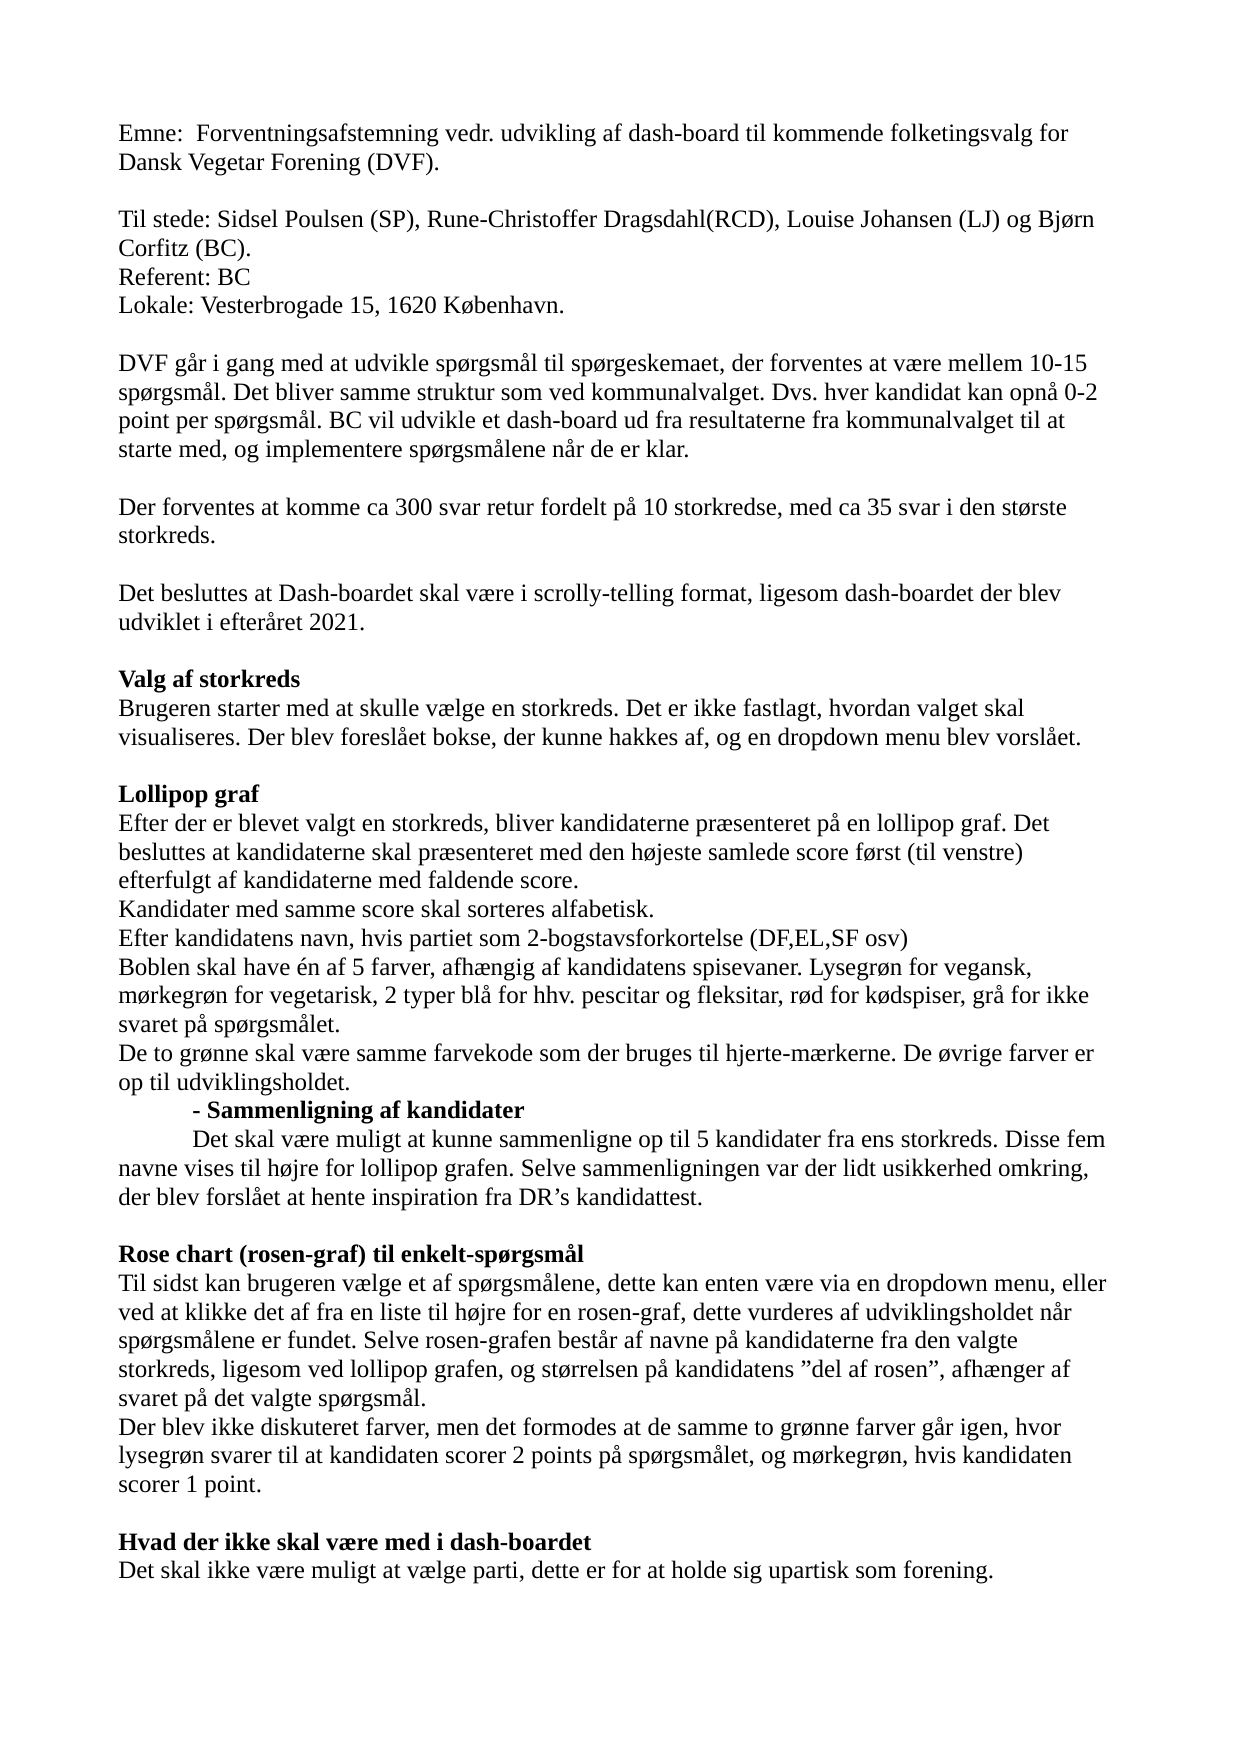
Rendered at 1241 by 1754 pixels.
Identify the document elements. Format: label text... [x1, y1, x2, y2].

text Brugeren starter med at skulle vælge en storkreds. Det er ikke fastlagt, hvordan valget skal visualiseres. Der blev foreslået bokse, der kunne hakkes af, og en dropdown menu blev vorslået. [118, 693, 1122, 751]
text Efter kandidatens navn, hvis partiet som 2-bogstavsforkortelse (DF,EL,SF osv) [118, 923, 1122, 952]
text Referent: BC [118, 262, 1122, 291]
text Lollipop graf [118, 779, 1122, 808]
text Hvad der ikke skal være med i dash-boardet [118, 1527, 1122, 1556]
text Emne: Forventningsafstemning vedr. udvikling af dash-board til kommende folketingsvalg for Dansk Vegetar Forening (DVF). [118, 118, 1122, 176]
text Kandidater med samme score skal sorteres alfabetisk. [118, 894, 1122, 923]
text - Sammenligning af kandidater [118, 1096, 1122, 1124]
text Rose chart (rosen-graf) til enkelt-spørgsmål [118, 1239, 1122, 1268]
text Det besluttes at Dash-boardet skal være i scrolly-telling format, ligesom dash-boardet der blev udviklet i efteråret 2021. [118, 578, 1122, 636]
text Lokale: Vesterbrogade 15, 1620 København. [118, 291, 1122, 319]
text Der blev ikke diskuteret farver, men det formodes at de samme to grønne farver går igen, hvor lysegrøn svarer til at kandidaten scorer 2 points på spørgsmålet, og mørkegrøn, hvis kandidaten scorer 1 point. [118, 1412, 1122, 1498]
text DVF går i gang med at udvikle spørgsmål til spørgeskemaet, der forventes at være mellem 10-15 spørgsmål. Det bliver samme struktur som ved kommunalvalget. Dvs. hver kandidat kan opnå 0-2 point per spørgsmål. BC vil udvikle et dash-board ud fra resultaterne fra kommunalvalget til at starte med, og implementere spørgsmålene når de er klar. [118, 348, 1122, 463]
text Valg af storkreds [118, 664, 1122, 693]
text Til sidst kan brugeren vælge et af spørgsmålene, dette kan enten være via en dropdown menu, eller ved at klikke det af fra en liste til højre for en rosen-graf, dette vurderes af udviklingsholdet når spørgsmålene er fundet. Selve rosen-grafen består af navne på kandidaterne fra den valgte storkreds, ligesom ved lollipop grafen, og størrelsen på kandidatens ”del af rosen”, afhænger af svaret på det valgte spørgsmål. [118, 1268, 1122, 1412]
text De to grønne skal være samme farvekode som der bruges til hjerte-mærkerne. De øvrige farver er op til udviklingsholdet. [118, 1038, 1122, 1096]
text Til stede: Sidsel Poulsen (SP), Rune-Christoffer Dragsdahl(RCD), Louise Johansen (LJ) og Bjørn Corfitz (BC). [118, 204, 1122, 262]
text Det skal være muligt at kunne sammenligne op til 5 kandidater fra ens storkreds. Disse fem navne vises til højre for lollipop grafen. Selve sammenligningen var der lidt usikkerhed omkring, der blev forslået at hente inspiration fra DR’s kandidattest. [118, 1124, 1122, 1211]
text Det skal ikke være muligt at vælge parti, dette er for at holde sig upartisk som forening. [118, 1556, 1122, 1584]
text Der forventes at komme ca 300 svar retur fordelt på 10 storkredse, med ca 35 svar i den største storkreds. [118, 492, 1122, 549]
text Boblen skal have én af 5 farver, afhængig af kandidatens spisevaner. Lysegrøn for vegansk, mørkegrøn for vegetarisk, 2 typer blå for hhv. pescitar og fleksitar, rød for kødspiser, grå for ikke svaret på spørgsmålet. [118, 952, 1122, 1038]
text Efter der er blevet valgt en storkreds, bliver kandidaterne præsenteret på en lollipop graf. Det besluttes at kandidaterne skal præsenteret med den højeste samlede score først (til venstre) efterfulgt af kandidaterne med faldende score. [118, 808, 1122, 894]
